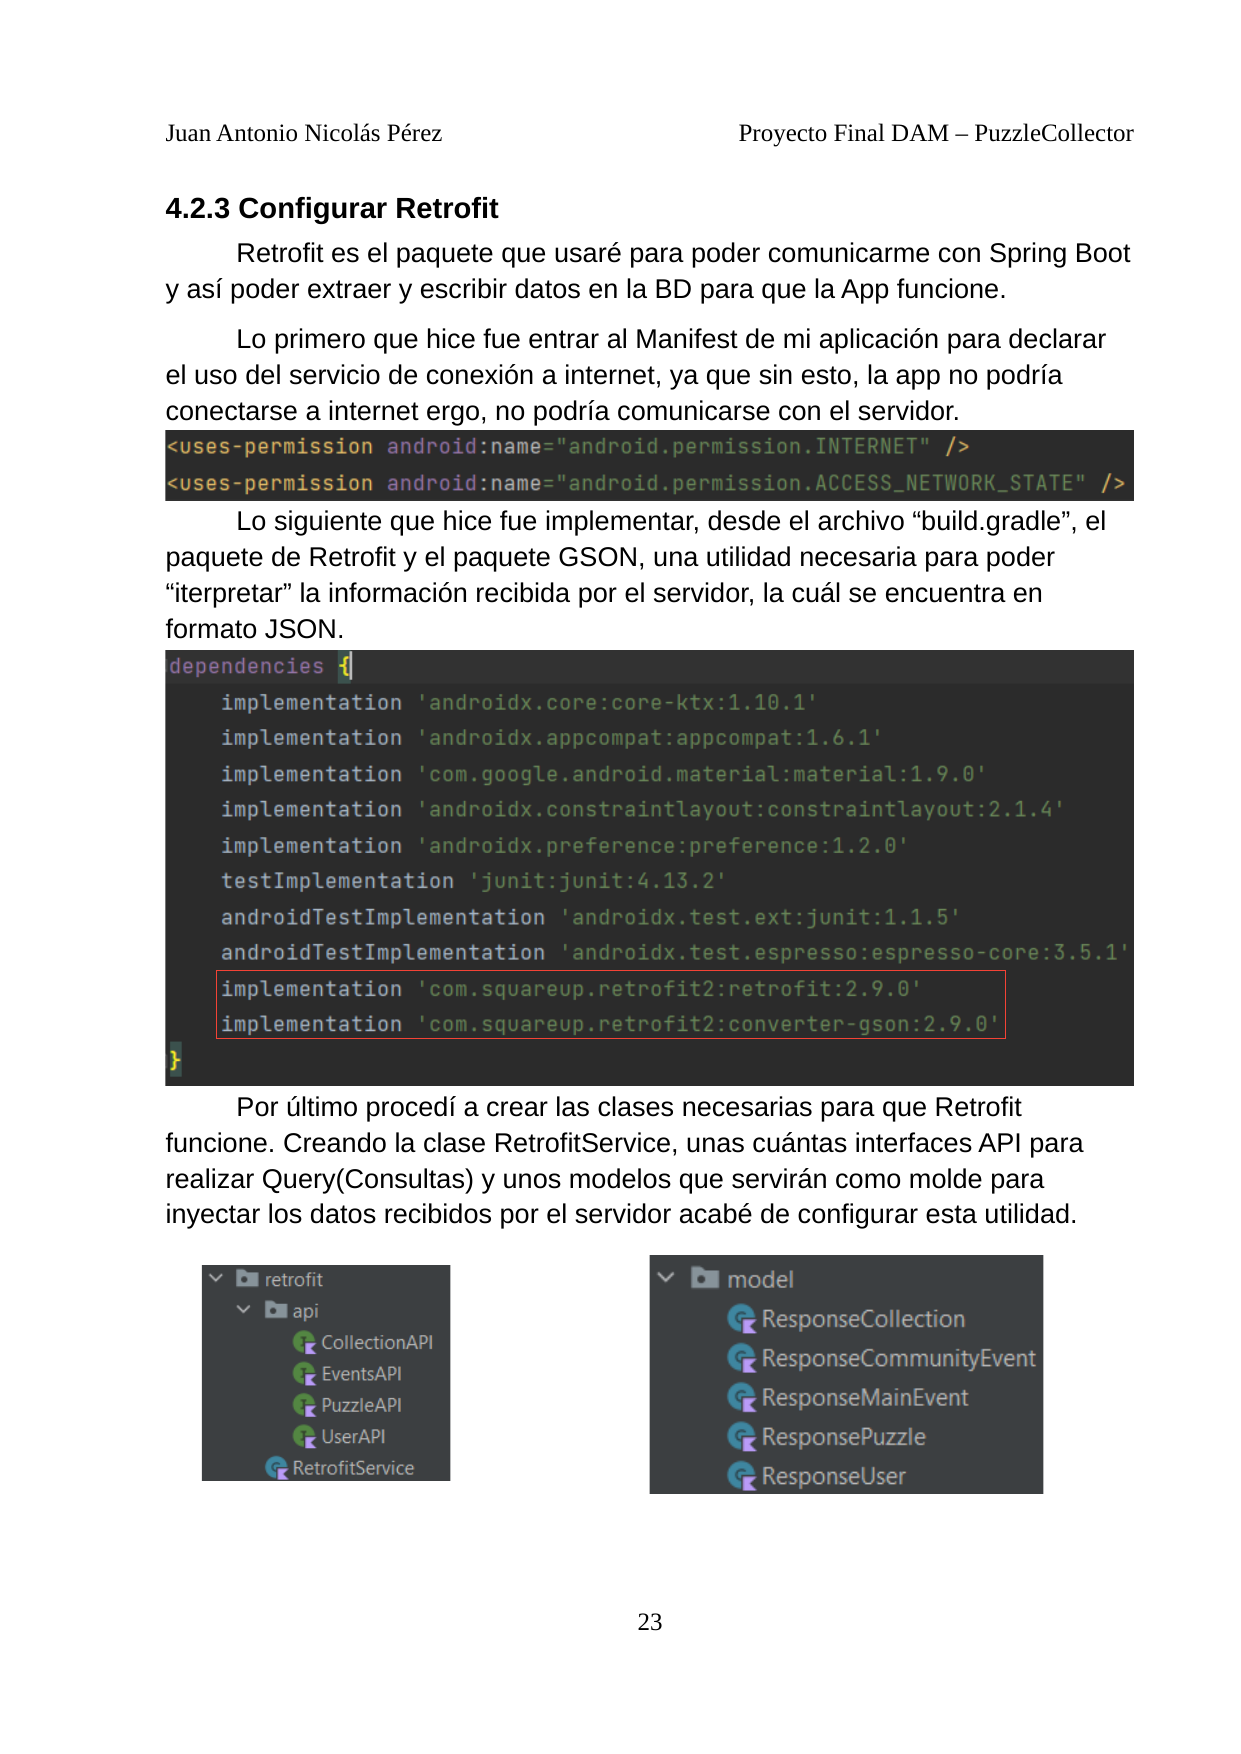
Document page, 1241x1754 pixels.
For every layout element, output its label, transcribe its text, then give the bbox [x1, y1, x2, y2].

text Por último procedí a crear las clases necesarias para que Retrofit funcione. Creando la clase RetrofitService, unas cuántas interfaces API para realizar Query(Consultas) y unos modelos que servirán como molde para inyectar los datos recibidos por el servidor acabé de configurar esta utilidad. [165, 1086, 1134, 1230]
text Retrofit es el paquete que usaré para poder comunicarme con Spring Boot y así poder extraer y escribir datos en la BD para que la App funcione. [165, 237, 1134, 304]
subtitle 4.2.3 Configurar Retrofit [165, 191, 1134, 224]
text Lo primero que hice fue entrar al Manifest de mi aplicación para declarar el uso del servicio de conexión a internet, ya que sin esto, la app no podría conectarse a internet ergo, no podría comunicarse con el servidor. [165, 323, 1134, 427]
picture [201, 1265, 451, 1481]
picture [165, 430, 1134, 501]
text Lo siguiente que hice fue implementar, desde el archivo “build.gradle”, el paquete de Retrofit y el paquete GSON, una utilidad necesaria para poder “iterpretar” la información recibida por el servidor, la cuál se encuentra en formato JSON. [165, 501, 1134, 644]
picture [165, 650, 1134, 1086]
picture [649, 1255, 1044, 1494]
